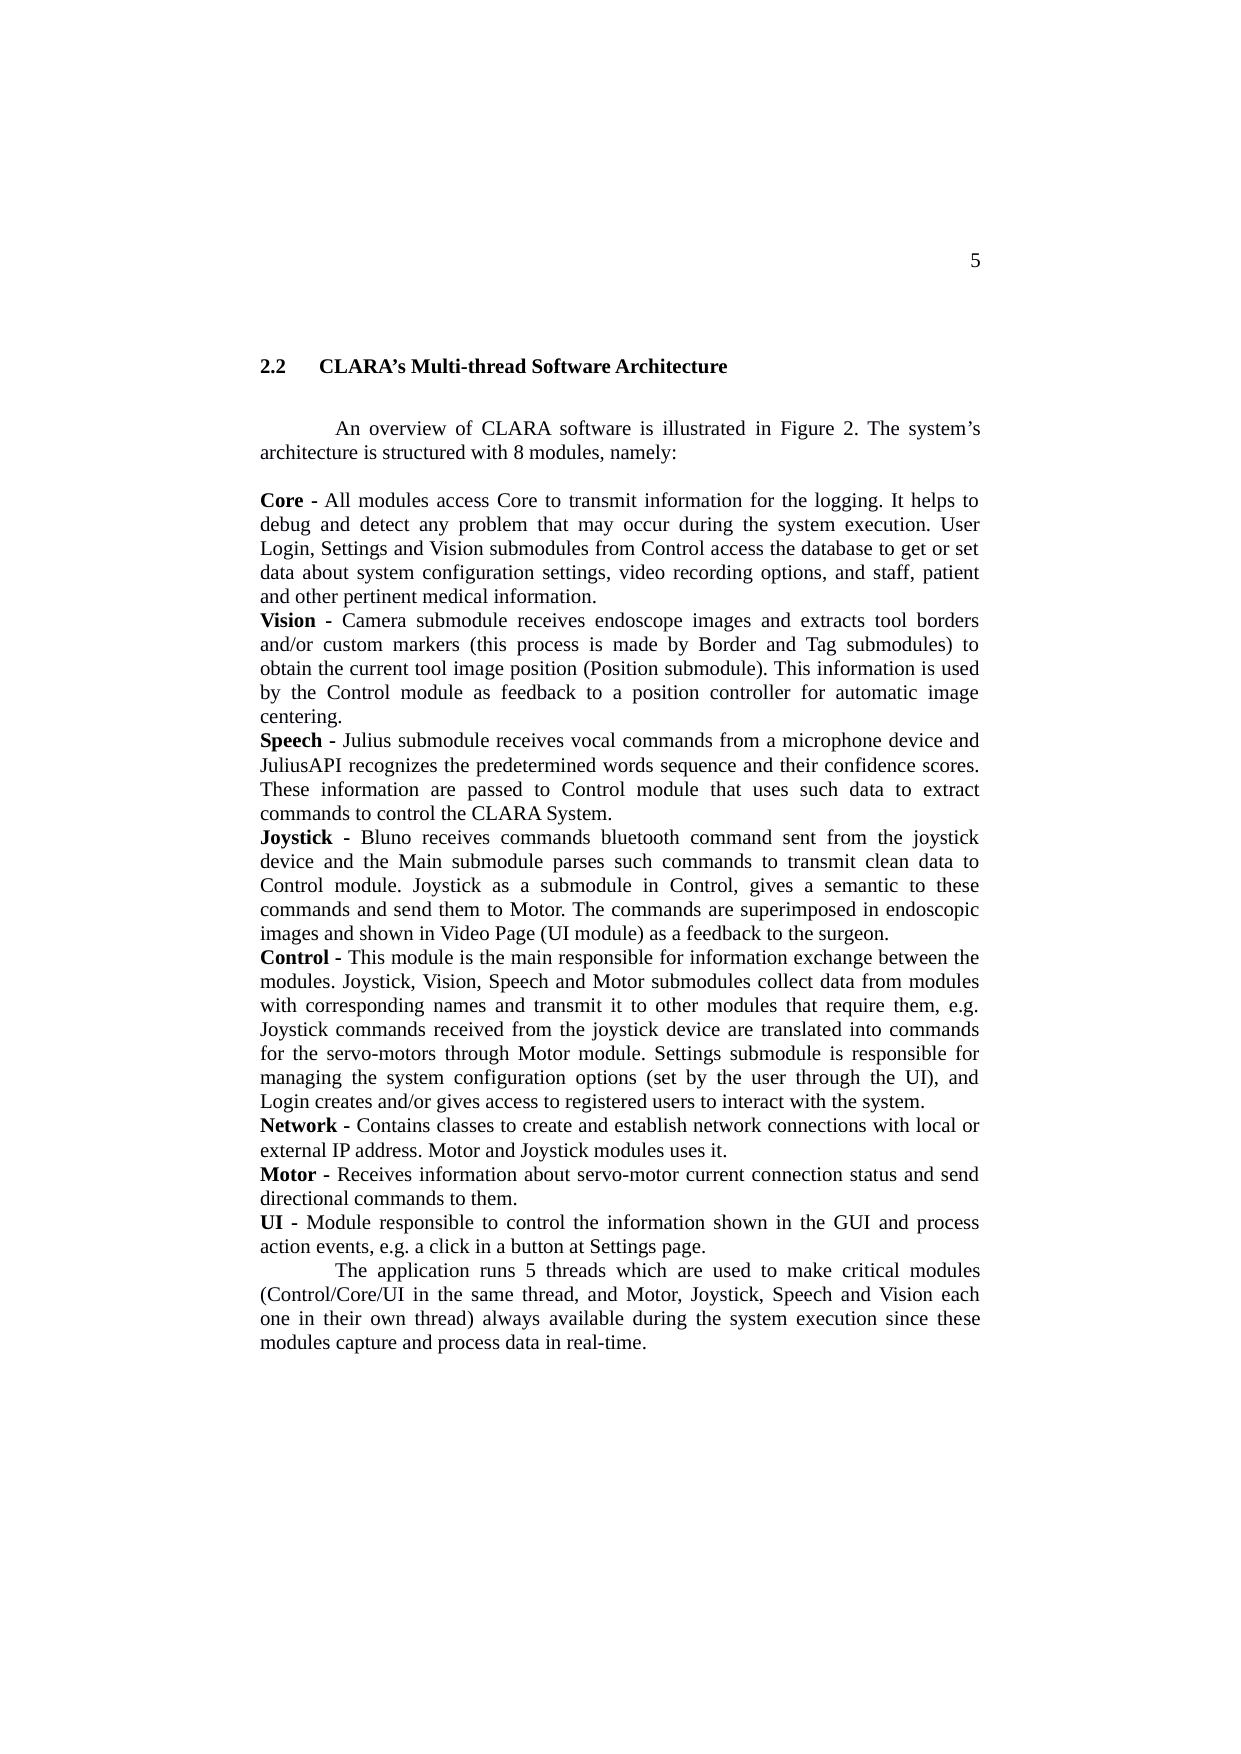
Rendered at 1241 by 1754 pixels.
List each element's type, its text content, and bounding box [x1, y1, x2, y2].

text UI - Module responsible to control the information shown in the GUI and process action events, e.g. a click in a button at Settings page. [260, 1210, 980, 1258]
text Speech - Julius submodule receives vocal commands from a microphone device and JuliusAPI recognizes the predetermined words sequence and their confidence scores. These information are passed to Control module that uses such data to extract commands to control the CLARA System. [260, 728, 980, 825]
subtitle Core - All modules access Core to transmit information for the logging. It helps to debug and detect any problem that may occur during the system execution. User Login, Settings and Vision submodules from Control access the database to get or set data about system configuration settings, video recording options, and staff, patient and other pertinent medical information. [260, 488, 980, 608]
subtitle The application runs 5 threads which are used to make critical modules (Control/Core/UI in the same thread, and Motor, Joystick, Speech and Vision each one in their own thread) always available during the system execution since these modules capture and process data in real-time. [260, 1258, 980, 1354]
text Control - This module is the main responsible for information exchange between the modules. Joystick, Vision, Speech and Motor submodules collect data from modules with corresponding names and transmit it to other modules that require them, e.g. Joystick commands received from the joystick device are translated into commands for the servo-motors through Motor module. Settings submodule is responsible for managing the system configuration options (set by the user through the UI), and Login creates and/or gives access to registered users to interact with the system. [260, 945, 980, 1113]
subtitle Vision - Camera submodule receives endoscope images and extracts tool borders and/or custom markers (this process is made by Border and Tag submodules) to obtain the current tool image position (Position submodule). This information is used by the Control module as feedback to a position controller for automatic image centering. [260, 608, 980, 728]
text Joystick - Bluno receives commands bluetooth command sent from the joystick device and the Main submodule parses such commands to transmit clean data to Control module. Joystick as a submodule in Control, gives a semantic to these commands and send them to Motor. The commands are superimposed in endoscopic images and shown in Video Page (UI module) as a feedback to the surgeon. [260, 825, 980, 945]
subtitle An overview of CLARA software is illustrated in Figure 2. The system’s architecture is structured with 8 modules, namely: [260, 416, 980, 464]
text 2.2 CLARA’s Multi-thread Software Architecture [260, 354, 921, 378]
text Network - Contains classes to create and establish network connections with local or external IP address. Motor and Joystick modules uses it. [260, 1113, 980, 1162]
text Motor - Receives information about servo-motor current connection status and send directional commands to them. [260, 1162, 980, 1210]
